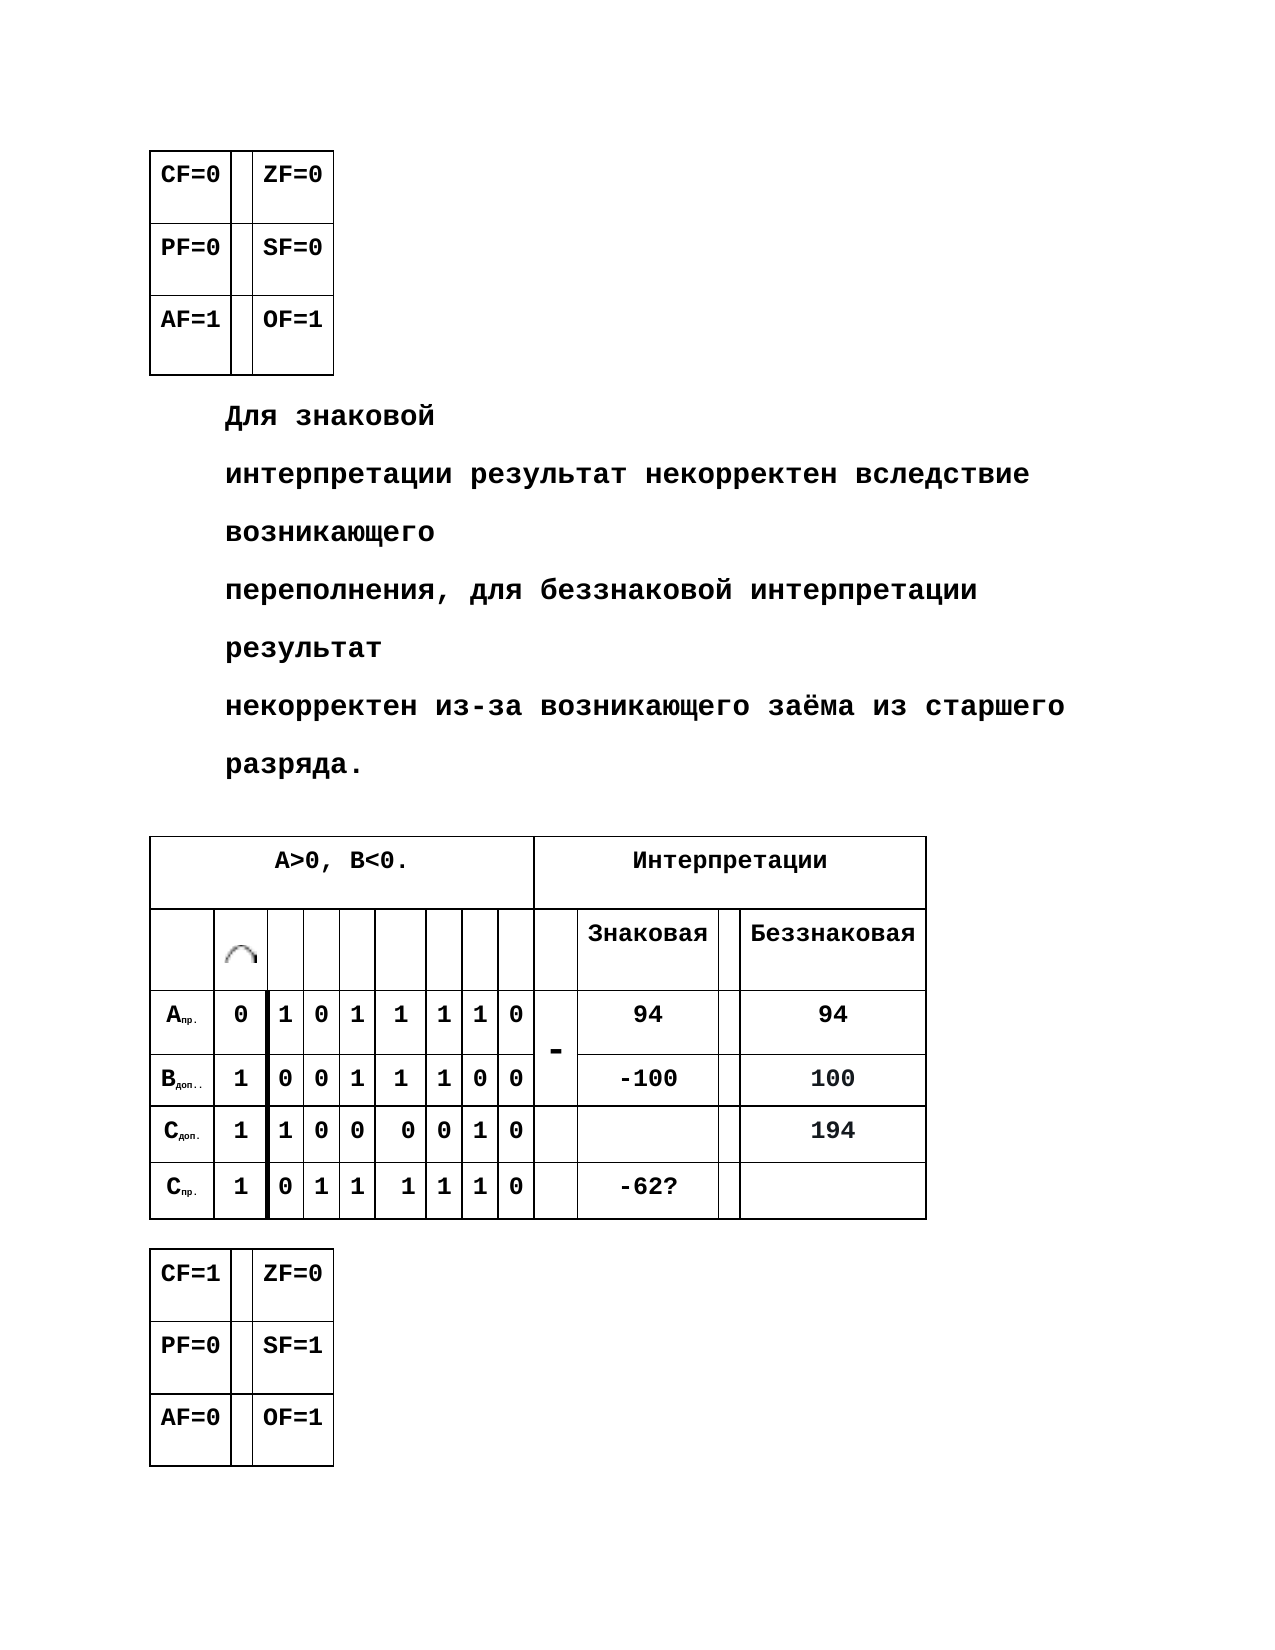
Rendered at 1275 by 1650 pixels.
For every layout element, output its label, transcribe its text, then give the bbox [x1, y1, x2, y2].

table_header ZF=0 [253, 1250, 333, 1321]
table_cell Cдоп. [151, 1107, 213, 1162]
table_cell 1 [463, 1163, 497, 1218]
table_cell [719, 1055, 739, 1105]
table_cell 0 [499, 1107, 533, 1162]
table_cell 0 [376, 1107, 425, 1162]
table_cell [741, 1163, 925, 1218]
table_cell [232, 1395, 252, 1465]
table_cell 1 [463, 1107, 497, 1162]
table_header Интерпретации [535, 837, 925, 908]
text разряда. [225, 749, 1125, 782]
table_cell [535, 1163, 577, 1218]
table_cell 0 [499, 1055, 533, 1105]
table_cell [304, 910, 339, 990]
table_cell [151, 910, 213, 990]
table_cell 1 [427, 1055, 461, 1105]
table_cell SF=0 [253, 224, 333, 295]
table_header ZF=0 [253, 152, 333, 222]
table_cell 0 [304, 1107, 339, 1162]
table_cell OF=1 [253, 296, 333, 374]
table_cell 0 [427, 1107, 461, 1162]
table_cell 1 [270, 991, 303, 1054]
table_cell 1 [215, 1107, 265, 1162]
table_cell Знаковая [578, 910, 718, 990]
table_cell [340, 910, 374, 990]
table_cell PF=0 [151, 224, 230, 295]
text некорректен из-за возникающего заёма из старшего [225, 691, 1125, 724]
text возникающего [225, 517, 1125, 550]
table_cell 94 [578, 991, 718, 1054]
table_cell [232, 224, 252, 295]
table_cell 0 [499, 1163, 533, 1218]
table_cell AF=1 [151, 296, 230, 374]
table_header А>0, B<0. [151, 837, 533, 908]
table_cell Bдоп.. [151, 1055, 213, 1105]
table_cell [232, 1322, 252, 1393]
table_cell [719, 991, 739, 1054]
table_cell 0 [499, 991, 533, 1054]
table_cell -100 [578, 1055, 718, 1105]
table_header CF=0 [151, 152, 230, 222]
table_cell 1 [340, 991, 374, 1054]
table_cell - [535, 991, 577, 1105]
table_cell -62? [578, 1163, 718, 1218]
table_cell OF=1 [253, 1395, 333, 1465]
table_cell [215, 910, 267, 990]
table_cell 94 [741, 991, 925, 1054]
table_cell [535, 1107, 577, 1162]
table_cell 1 [376, 1163, 425, 1218]
table_cell 1 [376, 1055, 425, 1105]
table_cell [719, 1163, 739, 1218]
table_cell [232, 296, 252, 374]
table_cell 1 [215, 1055, 265, 1105]
table_cell PF=0 [151, 1322, 230, 1393]
table_cell AF=0 [151, 1395, 230, 1465]
table_cell 0 [270, 1055, 303, 1105]
table_cell SF=1 [253, 1322, 333, 1393]
table_cell 1 [427, 1163, 461, 1218]
table_cell [535, 910, 577, 990]
table_cell 0 [304, 1055, 339, 1105]
table_cell 1 [270, 1107, 303, 1162]
table_cell 100 [741, 1055, 925, 1105]
table_header [232, 1250, 252, 1321]
table_cell 0 [304, 991, 339, 1054]
table_cell 1 [340, 1163, 374, 1218]
table_cell Спр. [151, 1163, 213, 1218]
table_cell Беззнаковая [741, 910, 925, 990]
table_cell 1 [215, 1163, 265, 1218]
table_cell [376, 910, 425, 990]
table_cell Aпр. [151, 991, 213, 1054]
table_header CF=1 [151, 1250, 230, 1321]
table_cell [719, 1107, 739, 1162]
text результат [225, 633, 1125, 666]
table_cell 1 [463, 991, 497, 1054]
table_header [232, 152, 252, 222]
table_cell 0 [215, 991, 265, 1054]
table_cell 1 [340, 1055, 374, 1105]
table_cell 1 [304, 1163, 339, 1218]
text переполнения, для беззнаковой интерпретации [225, 575, 1125, 608]
table_cell 1 [376, 991, 425, 1054]
text интерпретации результат некорректен вследствие [225, 459, 1125, 492]
table_cell [499, 910, 533, 990]
table_cell 194 [741, 1107, 925, 1162]
table_cell [463, 910, 497, 990]
table_cell [578, 1107, 718, 1162]
table_cell 1 [427, 991, 461, 1054]
table_cell 0 [270, 1163, 303, 1218]
table_cell [427, 910, 461, 990]
table_cell 0 [463, 1055, 497, 1105]
table_cell [268, 910, 303, 990]
text Для знаковой [225, 401, 1125, 434]
table_cell 0 [340, 1107, 374, 1162]
table_cell [719, 910, 739, 990]
